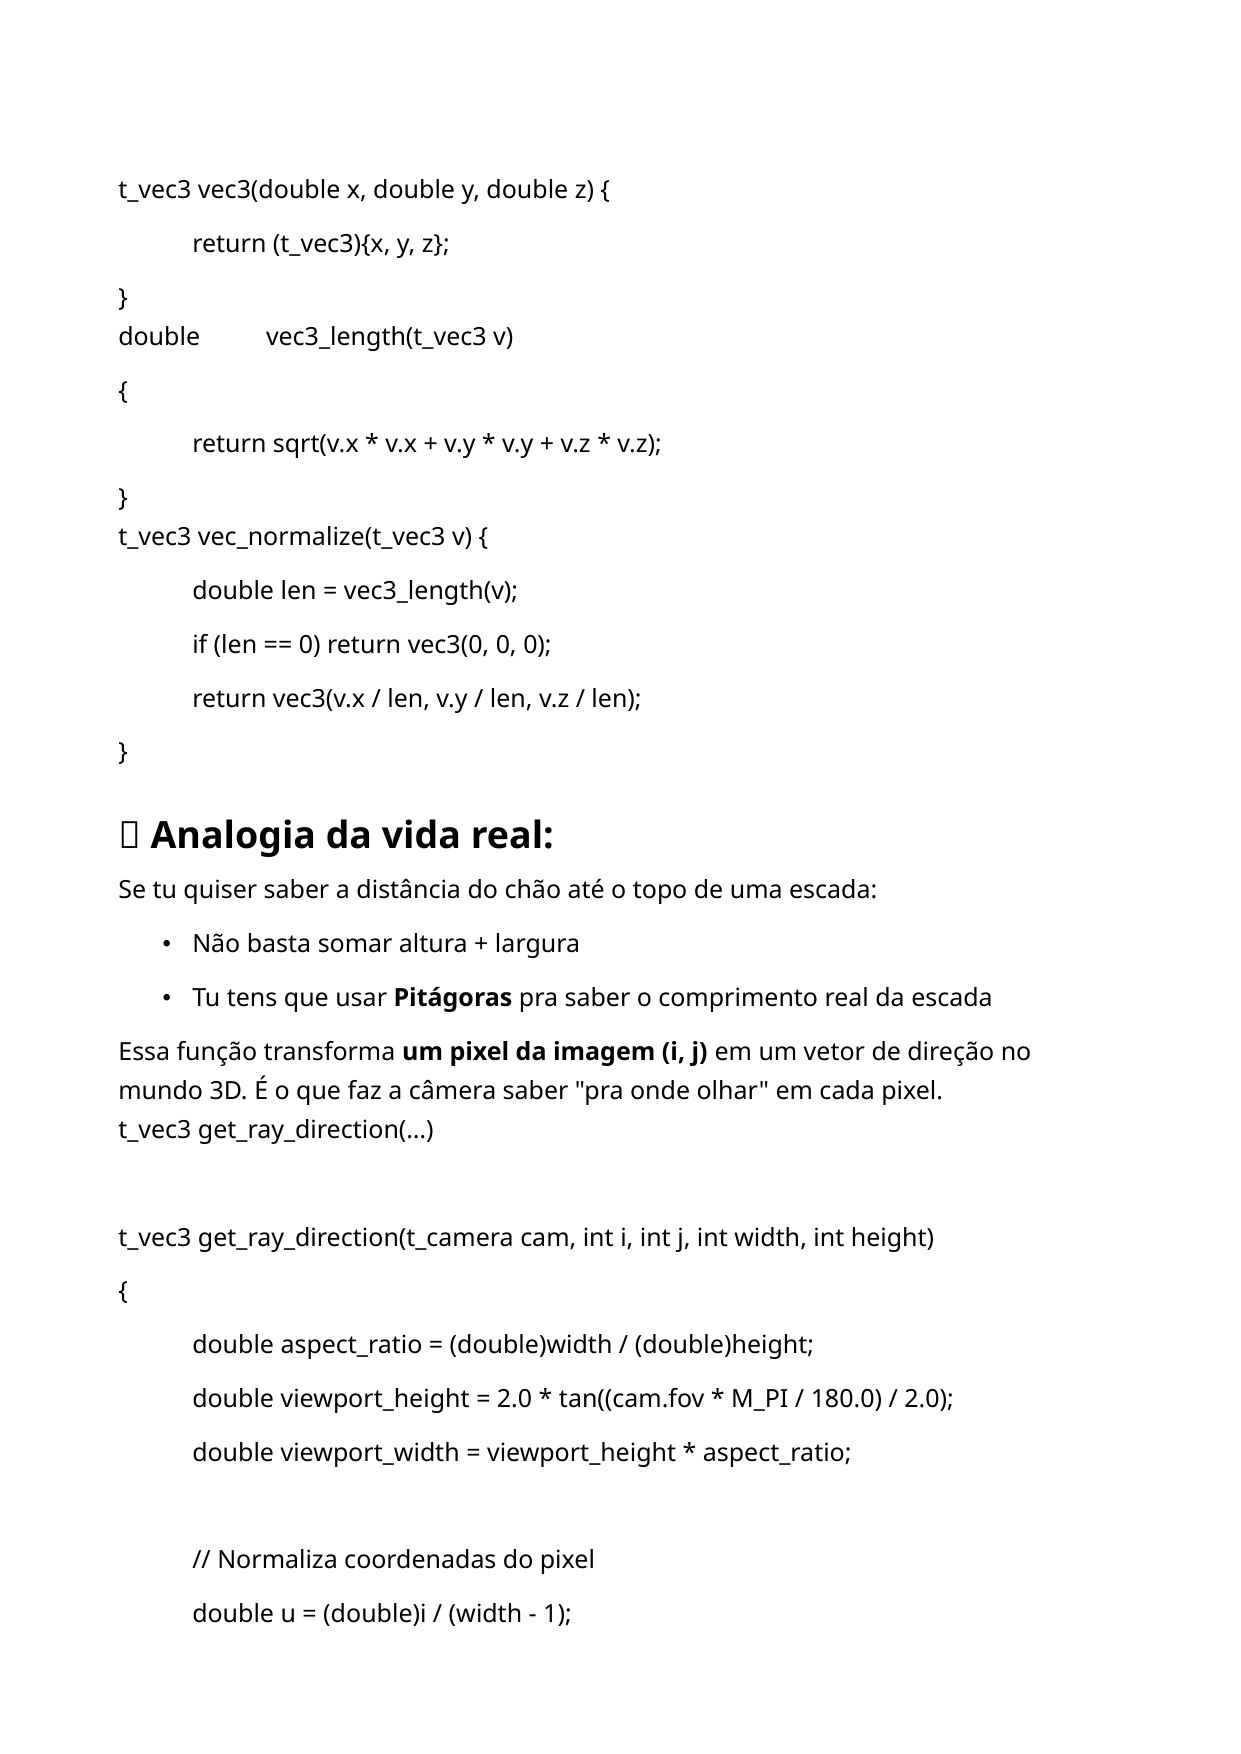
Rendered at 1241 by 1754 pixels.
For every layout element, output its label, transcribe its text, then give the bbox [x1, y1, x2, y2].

text } [118, 734, 1122, 768]
text { [118, 1273, 1122, 1307]
text double aspect_ratio = (double)width / (double)height; [118, 1327, 1122, 1361]
text double len = vec3_length(v); [118, 573, 1122, 607]
text t_vec3 vec3(double x, double y, double z) { [118, 172, 1122, 206]
text t_vec3 get_ray_direction(t_camera cam, int i, int j, int width, int height) [118, 1219, 1122, 1253]
text Essa função transforma um pixel da imagem (i, j) em um vetor de direção no mundo 3D. É o que faz a câmera saber "pra onde olhar" em cada pixel. t_vec3 get_ray_direction(…) [118, 1033, 1122, 1146]
text Se tu quiser saber a distância do chão até o topo de uma escada: [118, 872, 1122, 906]
text if (len == 0) return vec3(0, 0, 0); [118, 626, 1122, 661]
text return sqrt(v.x * v.x + v.y * v.y + v.z * v.z); [118, 426, 1122, 460]
text } double vec3_length(t_vec3 v) [118, 279, 1122, 353]
text double viewport_height = 2.0 * tan((cam.fov * M_PI / 180.0) / 2.0); [118, 1380, 1122, 1414]
list Não basta somar altura + largura [162, 926, 1122, 960]
text return (t_vec3){x, y, z}; [118, 226, 1122, 260]
text double viewport_width = viewport_height * aspect_ratio; [118, 1434, 1122, 1468]
text { [118, 372, 1122, 406]
list Tu tens que usar Pitágoras pra saber o comprimento real da escada [162, 979, 1122, 1014]
text } t_vec3 vec_normalize(t_vec3 v) { [118, 480, 1122, 553]
text return vec3(v.x / len, v.y / len, v.z / len); [118, 680, 1122, 714]
text // Normaliza coordenadas do pixel [118, 1542, 1122, 1576]
text double u = (double)i / (width - 1); [118, 1595, 1122, 1629]
subtitle 💡 Analogia da vida real: [118, 808, 1122, 859]
